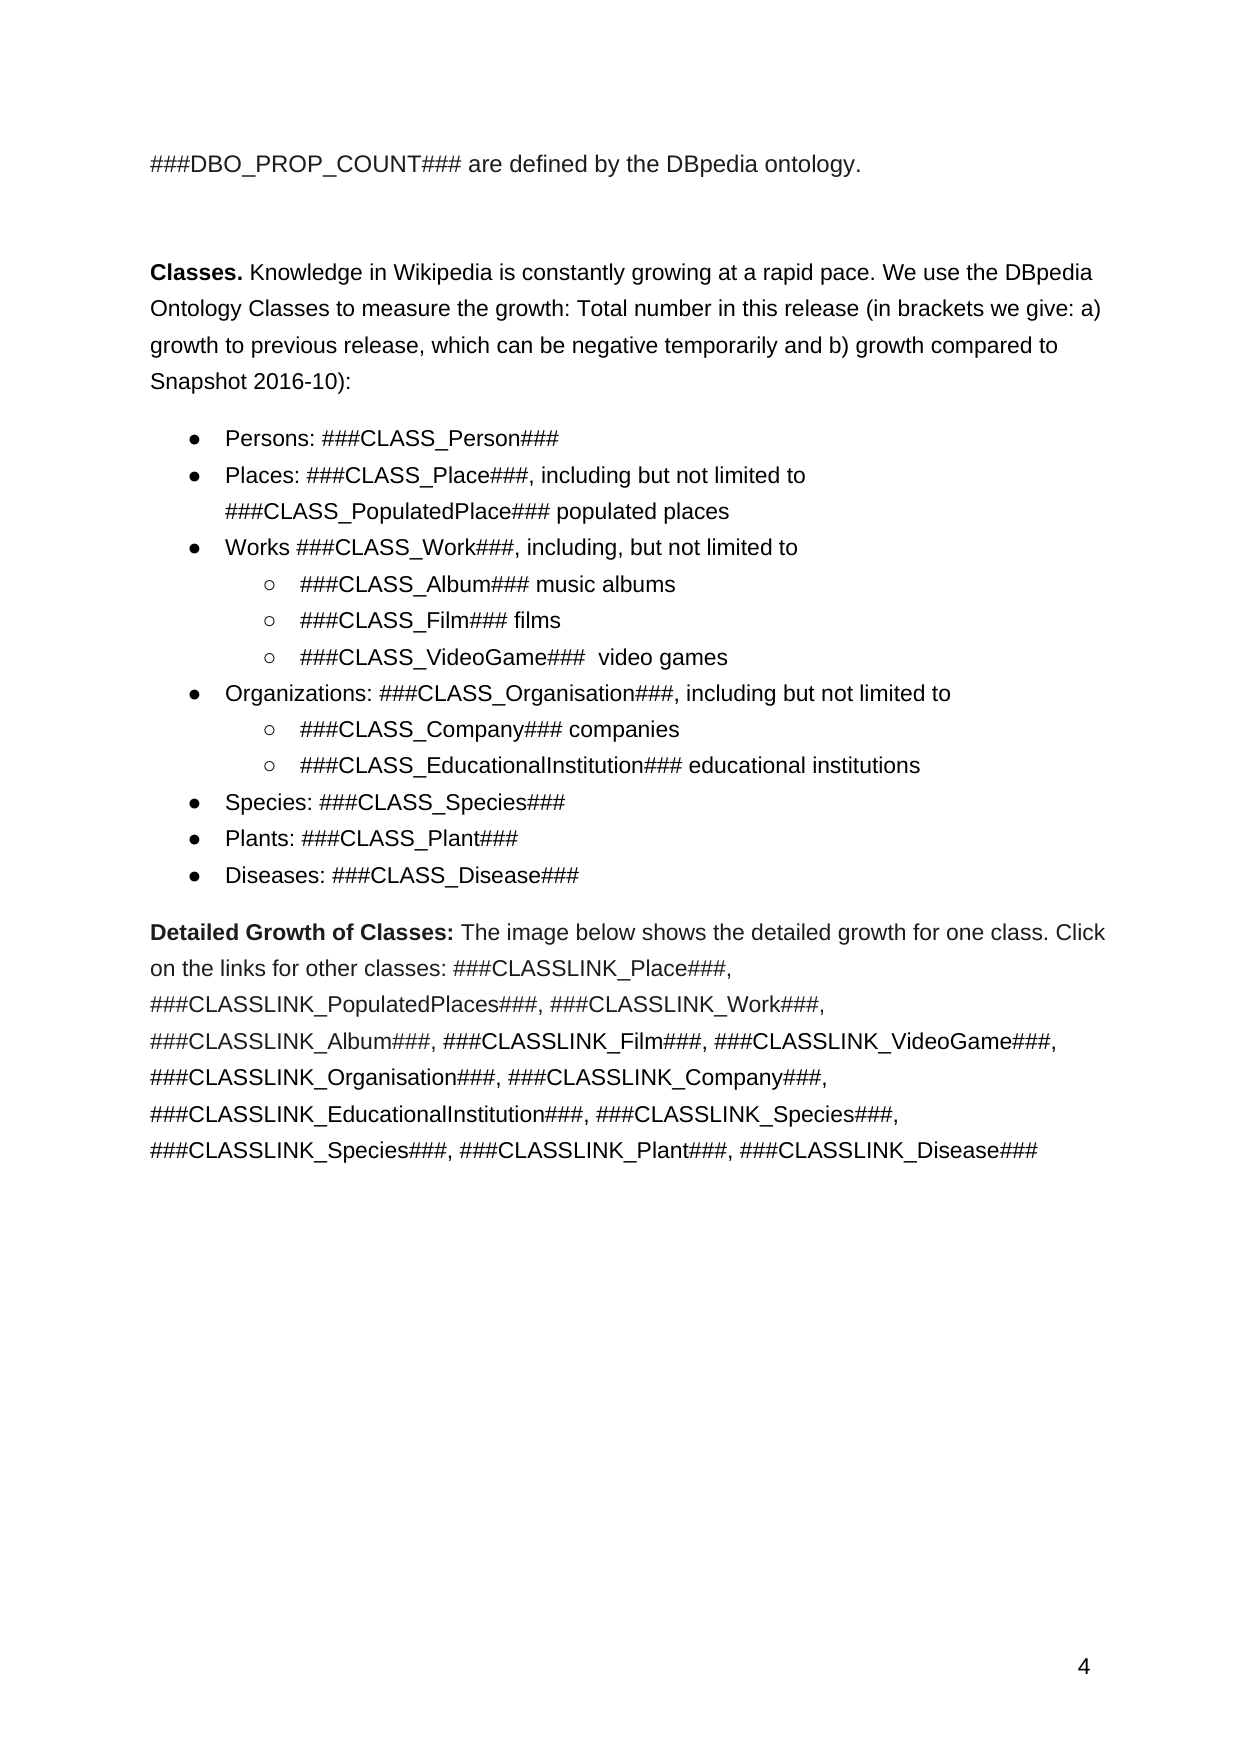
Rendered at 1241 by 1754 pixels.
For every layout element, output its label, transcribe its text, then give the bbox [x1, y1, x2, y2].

text ###DBO_PROP_COUNT### are defined by the DBpedia ontology. [150, 150, 1090, 178]
list ###CLASS_Company### companies [262, 716, 1113, 742]
list Persons: ###CLASS_Person### [187, 425, 1113, 452]
text Detailed Growth of Classes: The image below shows the detailed growth for one class. Click on the links for other classes: ###CLASSLINK_Place###, ###CLASSLINK_PopulatedPlaces###, ###CLASSLINK_Work###, ###CLASSLINK_Album###, ###CLASSLINK_Film###, ###CLASSLINK_VideoGame###, ###CLASSLINK_Organisation###, ###CLASSLINK_Company###, ###CLASSLINK_EducationalInstitution###, ###CLASSLINK_Species###, ###CLASSLINK_Species###, ###CLASSLINK_Plant###, ###CLASSLINK_Disease### [150, 919, 1113, 1163]
list Species: ###CLASS_Species### [187, 789, 1113, 815]
list ###CLASS_EducationalInstitution### educational institutions [262, 752, 1113, 779]
list Works ###CLASS_Work###, including, but not limited to [187, 534, 1113, 561]
list ###CLASS_Album### music albums [262, 571, 1113, 597]
list Diseases: ###CLASS_Disease### [187, 862, 1113, 888]
list ###CLASS_Film### films [262, 607, 1113, 633]
list Plants: ###CLASS_Plant### [187, 825, 1113, 852]
list Organizations: ###CLASS_Organisation###, including but not limited to [187, 680, 1113, 706]
list ###CLASS_VideoGame### video games [262, 643, 1113, 670]
text Classes. Knowledge in Wikipedia is constantly growing at a rapid pace. We use the DBpedia Ontology Classes to measure the growth: Total number in this release (in brackets we give: a) growth to previous release, which can be negative temporarily and b) growth compared to Snapshot 2016-10): [150, 259, 1113, 394]
list Places: ###CLASS_Place###, including but not limited to ###CLASS_PopulatedPlace### populated places [187, 462, 1113, 524]
